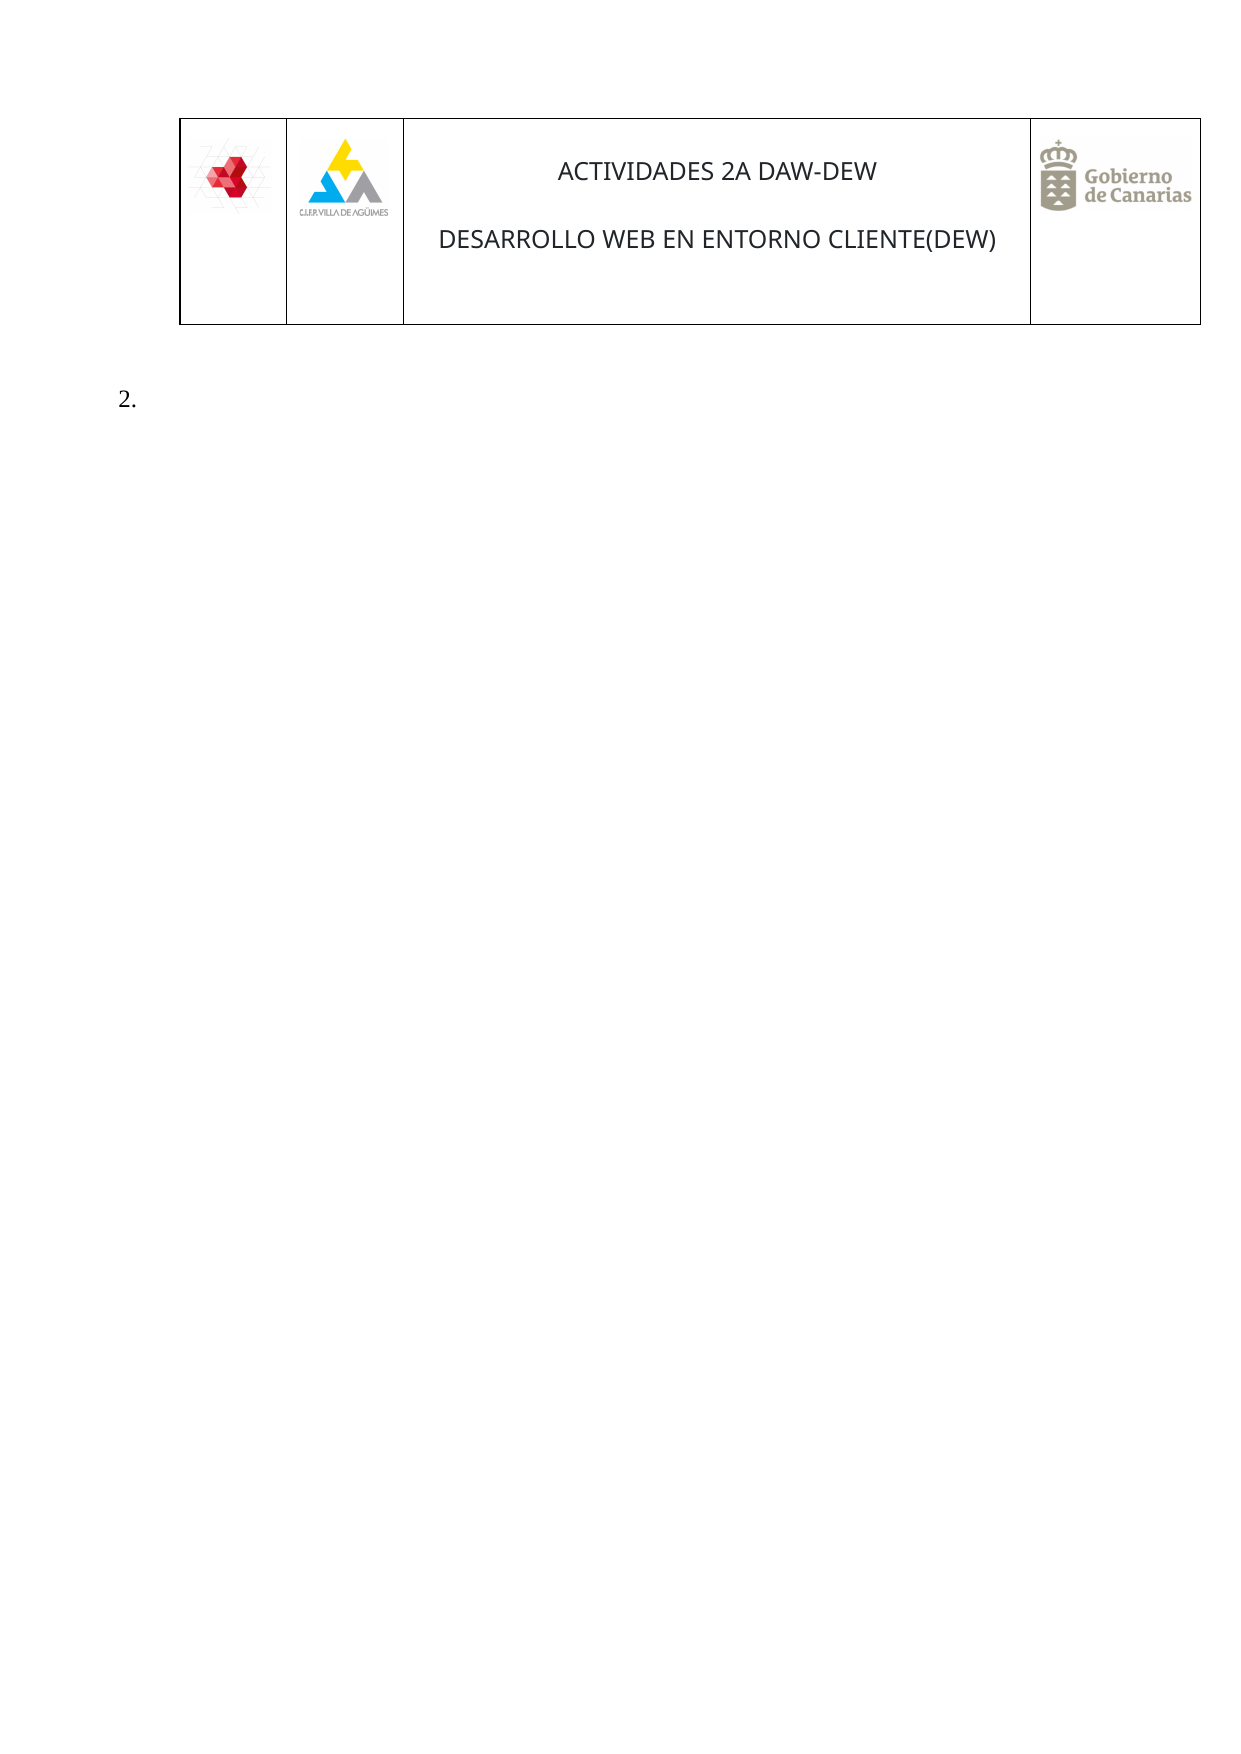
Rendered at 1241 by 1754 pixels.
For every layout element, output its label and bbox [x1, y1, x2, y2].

picture [1037, 137, 1193, 212]
picture [299, 138, 389, 217]
picture [187, 138, 273, 214]
